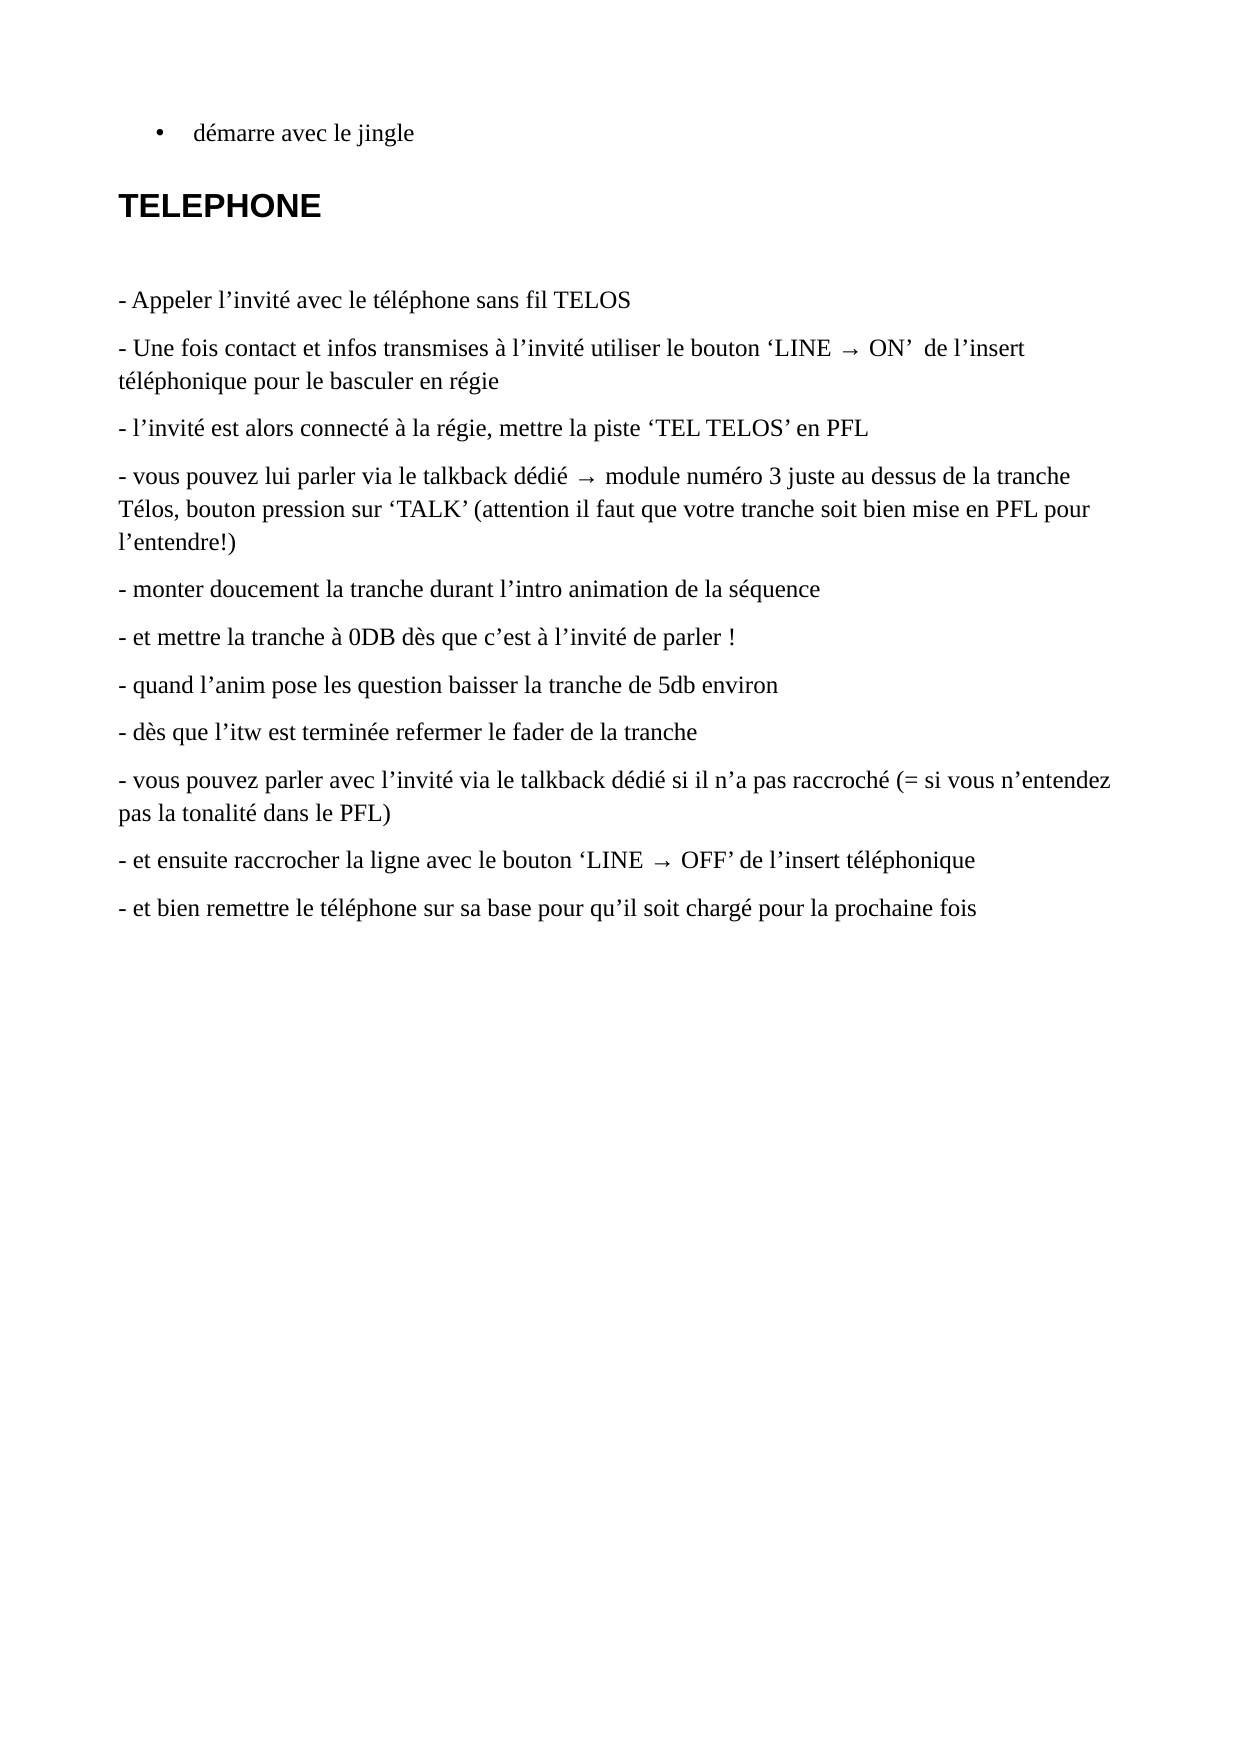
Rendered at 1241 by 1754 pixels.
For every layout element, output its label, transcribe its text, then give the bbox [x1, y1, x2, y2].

text - Appeler l’invité avec le téléphone sans fil TELOS [118, 285, 1122, 314]
text - quand l’anim pose les question baisser la tranche de 5db environ [118, 670, 1122, 698]
list démarre avec le jingle [156, 118, 1122, 147]
text - vous pouvez parler avec l’invité via le talkback dédié si il n’a pas raccroché (= si vous n’entendez pas la tonalité dans le PFL) [118, 765, 1122, 827]
text - et ensuite raccrocher la ligne avec le bouton ‘LINE → OFF’ de l’insert téléphonique [118, 846, 1122, 874]
text - et bien remettre le téléphone sur sa base pour qu’il soit chargé pour la prochaine fois [118, 893, 1122, 922]
text - monter doucement la tranche durant l’intro animation de la séquence [118, 574, 1122, 603]
text - Une fois contact et infos transmises à l’invité utiliser le bouton ‘LINE → ON’ de l’insert téléphonique pour le basculer en régie [118, 333, 1122, 394]
text - l’invité est alors connecté à la régie, mettre la piste ‘TEL TELOS’ en PFL [118, 413, 1122, 442]
subtitle TELEPHONE [118, 187, 1122, 225]
text - dès que l’itw est terminée refermer le fader de la tranche [118, 717, 1122, 746]
text - et mettre la tranche à 0DB dès que c’est à l’invité de parler ! [118, 622, 1122, 651]
text - vous pouvez lui parler via le talkback dédié → module numéro 3 juste au dessus de la tranche Télos, bouton pression sur ‘TALK’ (attention il faut que votre tranche soit bien mise en PFL pour l’entendre!) [118, 461, 1122, 556]
